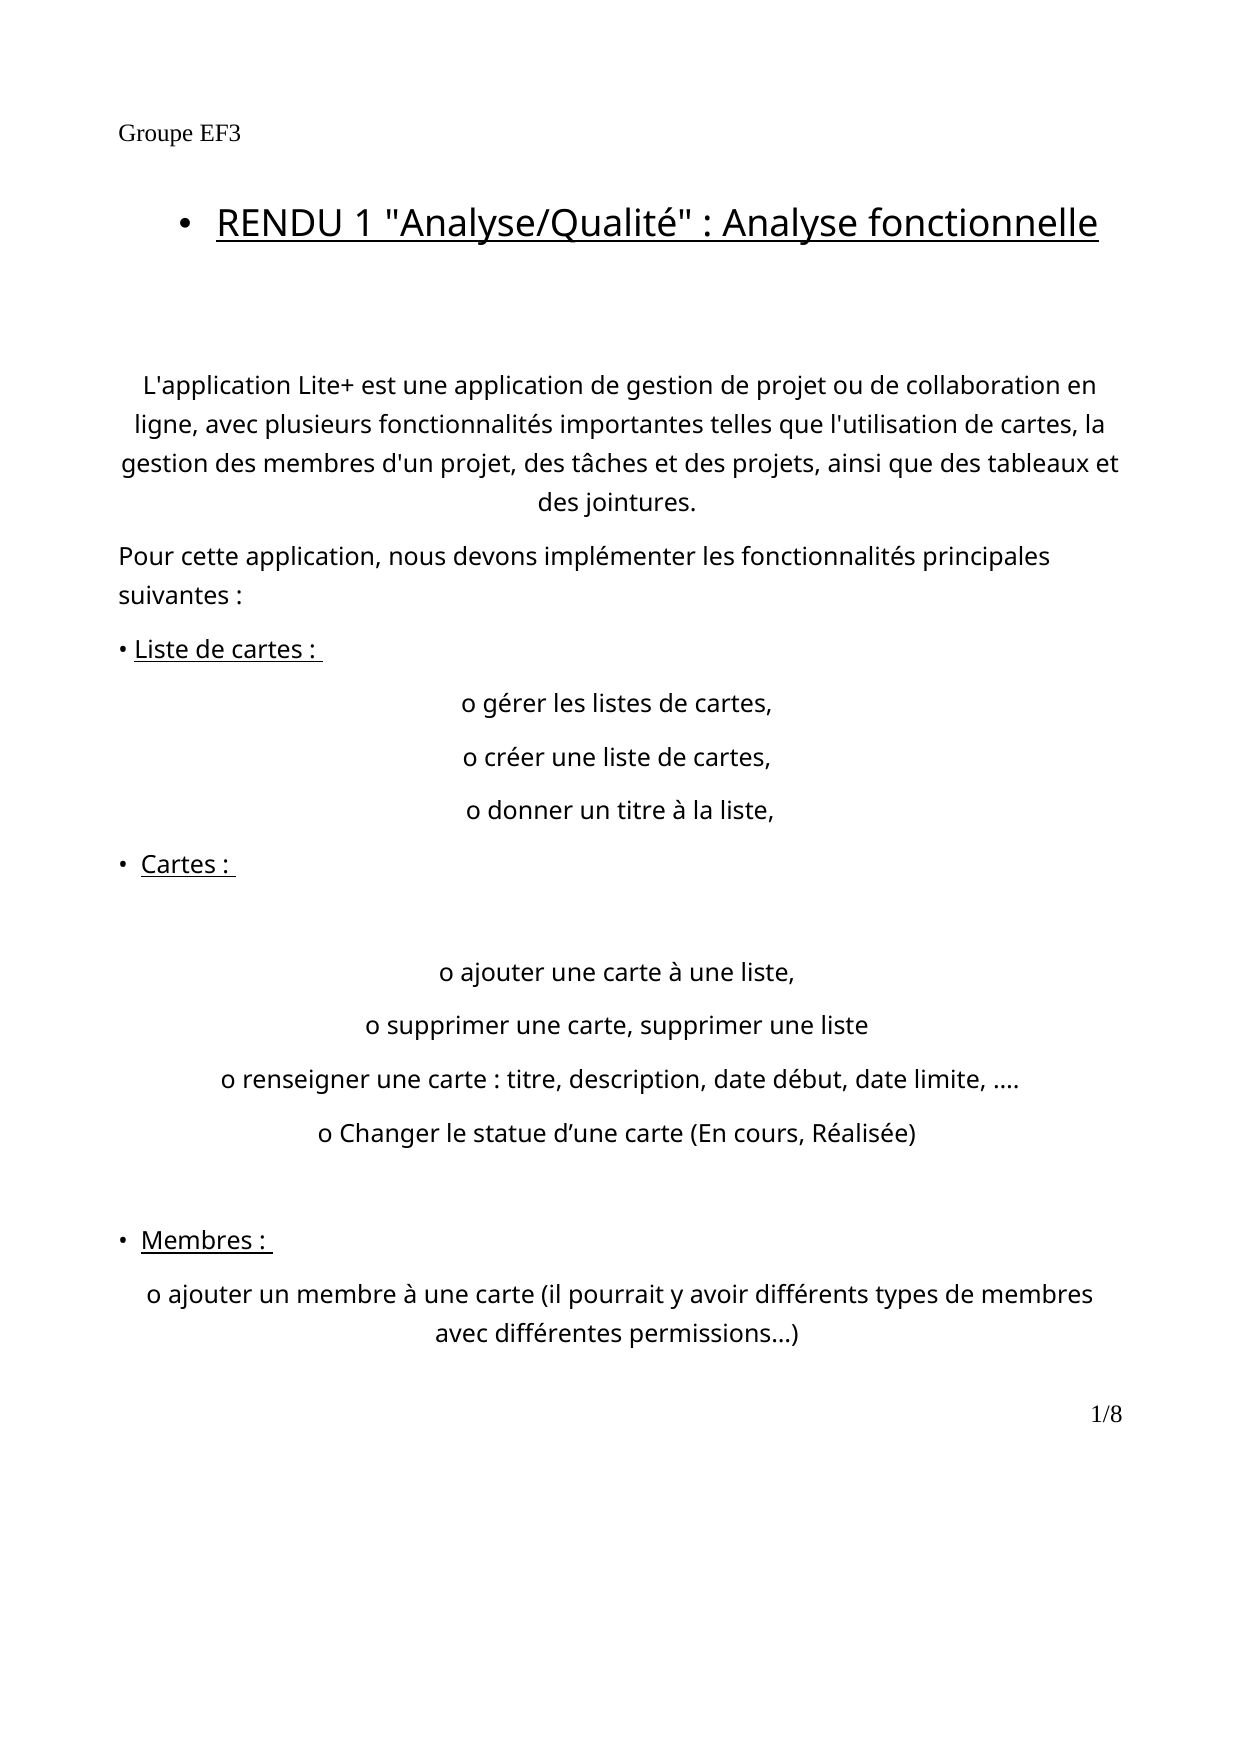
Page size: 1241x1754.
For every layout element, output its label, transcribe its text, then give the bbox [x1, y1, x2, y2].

text L'application Lite+ est une application de gestion de projet ou de collaboration en ligne, avec plusieurs fonctionnalités importantes telles que l'utilisation de cartes, la gestion des membres d'un projet, des tâches et des projets, ainsi que des tableaux et des jointures. [118, 367, 1122, 519]
text • Cartes : [118, 847, 1122, 881]
text • Membres : [118, 1223, 1122, 1257]
text o supprimer une carte, supprimer une liste [118, 1008, 1122, 1042]
text o ajouter un membre à une carte (il pourrait y avoir différents types de membres avec différentes permissions…) [118, 1277, 1122, 1350]
list RENDU 1 "Analyse/Qualité" : Analyse fonctionnelle [156, 196, 1122, 247]
text o Changer le statue d’une carte (En cours, Réalisée) [118, 1115, 1122, 1149]
text • Liste de cartes : [118, 632, 1122, 666]
text Groupe EF3 [118, 118, 1122, 147]
text o donner un titre à la liste, [118, 793, 1122, 827]
text Pour cette application, nous devons implémenter les fonctionnalités principales suivantes : [118, 539, 1122, 612]
text o créer une liste de cartes, [118, 739, 1122, 773]
text o renseigner une carte : titre, description, date début, date limite, …. [118, 1062, 1122, 1096]
text o ajouter une carte à une liste, [118, 954, 1122, 988]
text o gérer les listes de cartes, [118, 685, 1122, 719]
